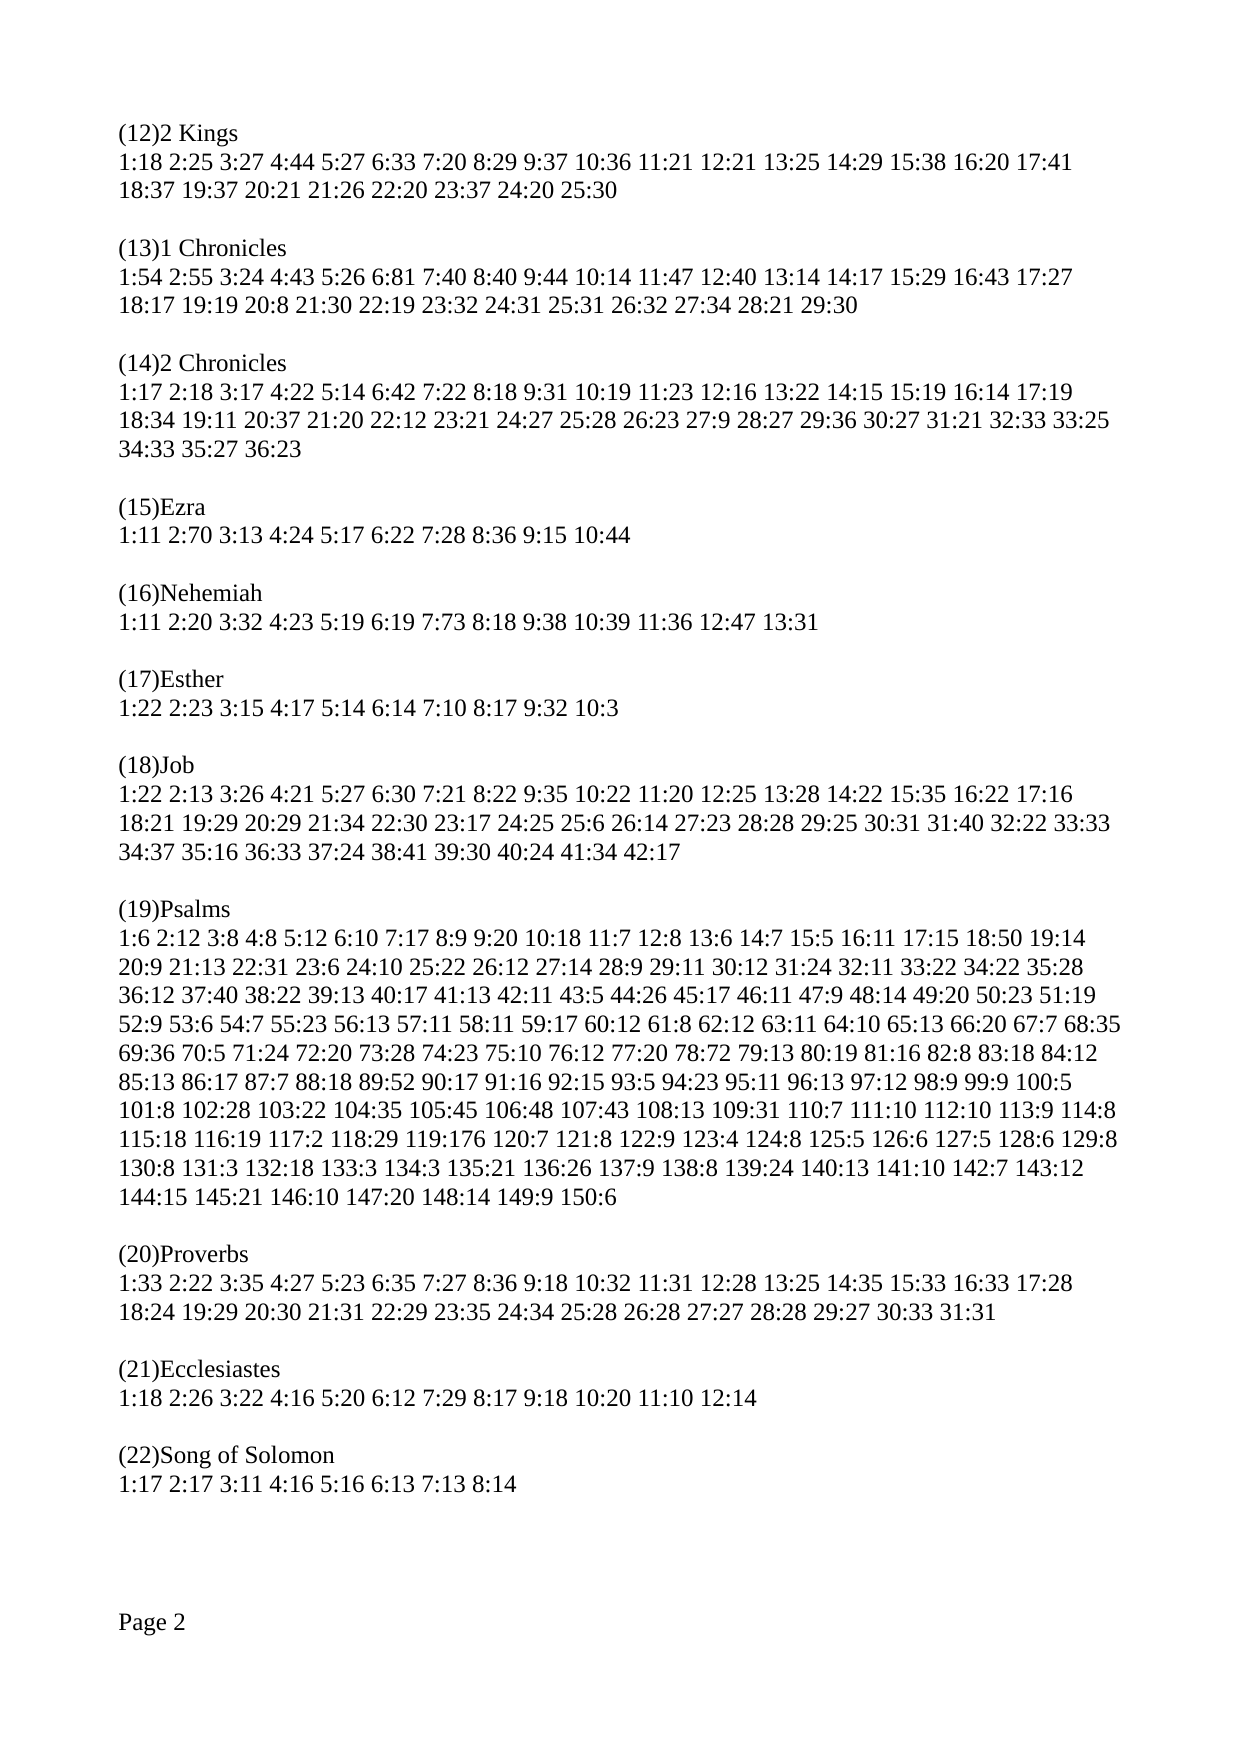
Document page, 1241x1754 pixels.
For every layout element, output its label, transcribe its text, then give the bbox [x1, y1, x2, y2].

text (17)Esther [118, 664, 1122, 693]
text (22)Song of Solomon [118, 1441, 1122, 1469]
text 1:17 2:18 3:17 4:22 5:14 6:42 7:22 8:18 9:31 10:19 11:23 12:16 13:22 14:15 15:19 16:14 17:19 18:34 19:11 20:37 21:20 22:12 23:21 24:27 25:28 26:23 27:9 28:27 29:36 30:27 31:21 32:33 33:25 34:33 35:27 36:23 [118, 377, 1122, 463]
text 1:33 2:22 3:35 4:27 5:23 6:35 7:27 8:36 9:18 10:32 11:31 12:28 13:25 14:35 15:33 16:33 17:28 18:24 19:29 20:30 21:31 22:29 23:35 24:34 25:28 26:28 27:27 28:28 29:27 30:33 31:31 [118, 1268, 1122, 1326]
text (21)Ecclesiastes [118, 1354, 1122, 1383]
text (18)Job [118, 751, 1122, 779]
text 1:11 2:70 3:13 4:24 5:17 6:22 7:28 8:36 9:15 10:44 [118, 521, 1122, 549]
text 1:18 2:26 3:22 4:16 5:20 6:12 7:29 8:17 9:18 10:20 11:10 12:14 [118, 1383, 1122, 1412]
text (15)Ezra [118, 492, 1122, 521]
text 1:11 2:20 3:32 4:23 5:19 6:19 7:73 8:18 9:38 10:39 11:36 12:47 13:31 [118, 607, 1122, 636]
text 1:6 2:12 3:8 4:8 5:12 6:10 7:17 8:9 9:20 10:18 11:7 12:8 13:6 14:7 15:5 16:11 17:15 18:50 19:14 20:9 21:13 22:31 23:6 24:10 25:22 26:12 27:14 28:9 29:11 30:12 31:24 32:11 33:22 34:22 35:28 36:12 37:40 38:22 39:13 40:17 41:13 42:11 43:5 44:26 45:17 46:11 47:9 48:14 49:20 50:23 51:19 52:9 53:6 54:7 55:23 56:13 57:11 58:11 59:17 60:12 61:8 62:12 63:11 64:10 65:13 66:20 67:7 68:35 69:36 70:5 71:24 72:20 73:28 74:23 75:10 76:12 77:20 78:72 79:13 80:19 81:16 82:8 83:18 84:12 85:13 86:17 87:7 88:18 89:52 90:17 91:16 92:15 93:5 94:23 95:11 96:13 97:12 98:9 99:9 100:5 101:8 102:28 103:22 104:35 105:45 106:48 107:43 108:13 109:31 110:7 111:10 112:10 113:9 114:8 115:18 116:19 117:2 118:29 119:176 120:7 121:8 122:9 123:4 124:8 125:5 126:6 127:5 128:6 129:8 130:8 131:3 132:18 133:3 134:3 135:21 136:26 137:9 138:8 139:24 140:13 141:10 142:7 143:12 144:15 145:21 146:10 147:20 148:14 149:9 150:6 [118, 923, 1122, 1211]
text (19)Psalms [118, 894, 1122, 923]
text 1:22 2:13 3:26 4:21 5:27 6:30 7:21 8:22 9:35 10:22 11:20 12:25 13:28 14:22 15:35 16:22 17:16 18:21 19:29 20:29 21:34 22:30 23:17 24:25 25:6 26:14 27:23 28:28 29:25 30:31 31:40 32:22 33:33 34:37 35:16 36:33 37:24 38:41 39:30 40:24 41:34 42:17 [118, 779, 1122, 866]
text 1:18 2:25 3:27 4:44 5:27 6:33 7:20 8:29 9:37 10:36 11:21 12:21 13:25 14:29 15:38 16:20 17:41 18:37 19:37 20:21 21:26 22:20 23:37 24:20 25:30 [118, 147, 1122, 204]
text 1:22 2:23 3:15 4:17 5:14 6:14 7:10 8:17 9:32 10:3 [118, 693, 1122, 722]
text (12)2 Kings [118, 118, 1122, 147]
text (16)Nehemiah [118, 578, 1122, 607]
text (13)1 Chronicles [118, 233, 1122, 262]
text (14)2 Chronicles [118, 348, 1122, 377]
text 1:54 2:55 3:24 4:43 5:26 6:81 7:40 8:40 9:44 10:14 11:47 12:40 13:14 14:17 15:29 16:43 17:27 18:17 19:19 20:8 21:30 22:19 23:32 24:31 25:31 26:32 27:34 28:21 29:30 [118, 262, 1122, 319]
text (20)Proverbs [118, 1239, 1122, 1268]
text 1:17 2:17 3:11 4:16 5:16 6:13 7:13 8:14 [118, 1469, 1122, 1498]
